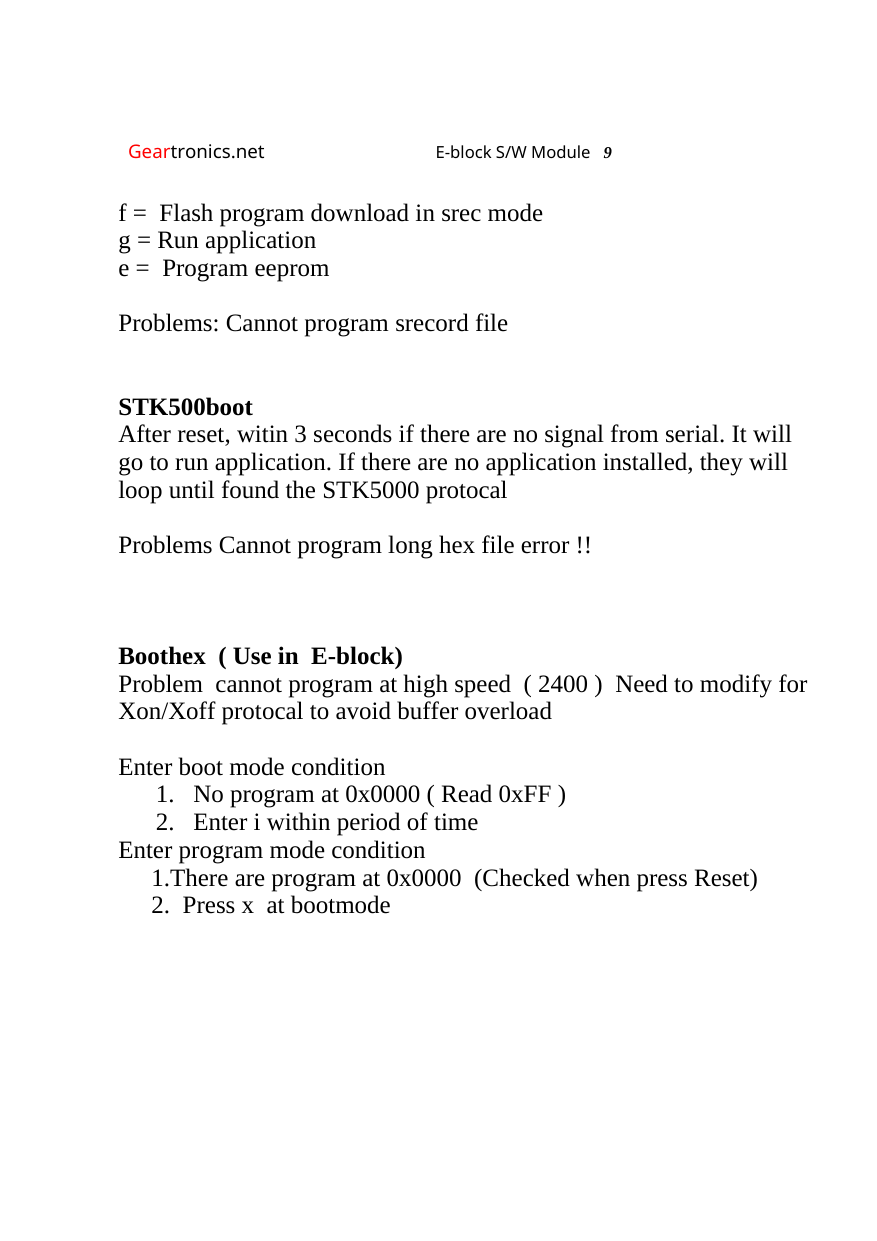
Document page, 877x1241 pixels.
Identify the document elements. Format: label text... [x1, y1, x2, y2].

text After reset, witin 3 seconds if there are no signal from serial. It will go to run application. If there are no application installed, they will loop until found the STK5000 protocal [118, 420, 818, 503]
text Boothex ( Use in E-block) [118, 642, 818, 670]
text Enter program mode condition [118, 836, 818, 864]
list 1.There are program at 0x0000 (Checked when press Reset) [118, 864, 818, 891]
text Problem cannot program at high speed ( 2400 ) Need to modify for Xon/Xoff protocal to avoid buffer overload [118, 670, 818, 725]
text g = Run application [118, 226, 818, 254]
list No program at 0x0000 ( Read 0xFF ) [156, 781, 818, 808]
text f = Flash program download in srec mode [118, 199, 818, 226]
text Problems Cannot program long hex file error !! [118, 531, 818, 559]
text e = Program eeprom [118, 254, 818, 282]
list Enter i within period of time [156, 808, 818, 836]
text STK500boot [118, 393, 818, 420]
list 2. Press x at bootmode [118, 891, 818, 919]
text Problems: Cannot program srecord file [118, 309, 818, 337]
text Enter boot mode condition [118, 753, 818, 781]
